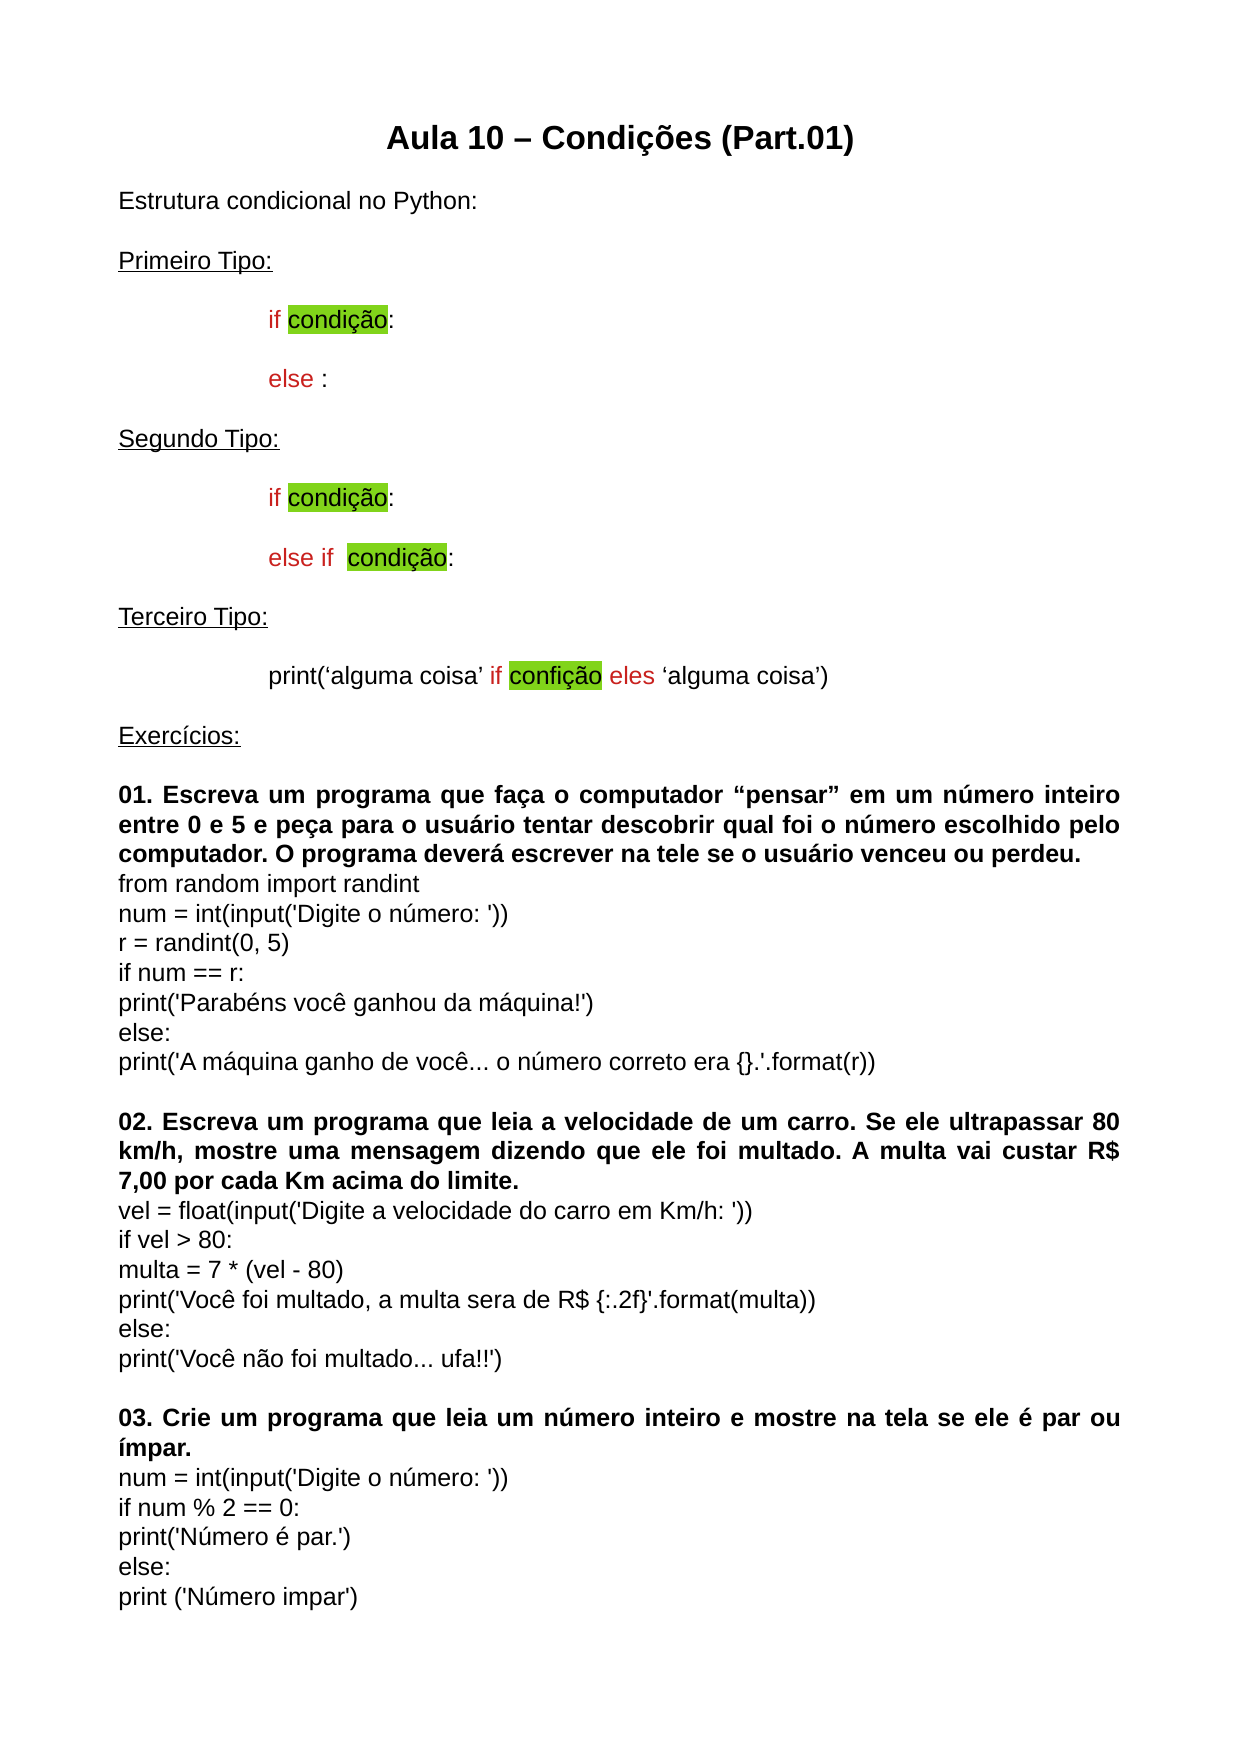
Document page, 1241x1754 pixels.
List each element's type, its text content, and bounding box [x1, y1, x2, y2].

text from random import randint [118, 868, 1122, 898]
text 03. Crie um programa que leia um número inteiro e mostre na tela se ele é par ou ímpar. [118, 1402, 1122, 1462]
text if num == r: [118, 957, 1122, 987]
text 02. Escreva um programa que leia a velocidade de um carro. Se ele ultrapassar 80 km/h, mostre uma mensagem dizendo que ele foi multado. A multa vai custar R$ 7,00 por cada Km acima do limite. [118, 1106, 1122, 1195]
text else: [118, 1313, 1122, 1343]
text print('Parabéns você ganhou da máquina!') [118, 987, 1122, 1017]
text else: [118, 1017, 1122, 1046]
text else if condição: [118, 542, 1122, 571]
text print('Você não foi multado... ufa!!') [118, 1343, 1122, 1373]
text Primeiro Tipo: [118, 245, 1122, 274]
text print('Você foi multado, a multa sera de R$ {:.2f}'.format(multa)) [118, 1284, 1122, 1313]
text vel = float(input('Digite a velocidade do carro em Km/h: ')) [118, 1195, 1122, 1224]
text else : [118, 363, 1122, 393]
text num = int(input('Digite o número: ')) [118, 1462, 1122, 1492]
text if condição: [118, 304, 1122, 334]
text num = int(input('Digite o número: ')) [118, 898, 1122, 927]
text Exercícios: [118, 720, 1122, 749]
text print ('Número impar') [118, 1581, 1122, 1610]
text else: [118, 1551, 1122, 1581]
text if num % 2 == 0: [118, 1492, 1122, 1521]
text print(‘alguma coisa’ if confição eles ‘alguma coisa’) [118, 660, 1122, 690]
text Estrutura condicional no Python: [118, 185, 1122, 215]
text print('Número é par.') [118, 1521, 1122, 1551]
text print('A máquina ganho de você... o número correto era {}.'.format(r)) [118, 1046, 1122, 1076]
text 01. Escreva um programa que faça o computador “pensar” em um número inteiro entre 0 e 5 e peça para o usuário tentar descobrir qual foi o número escolhido pelo computador. O programa deverá escrever na tele se o usuário venceu ou perdeu. [118, 779, 1122, 868]
text r = randint(0, 5) [118, 927, 1122, 957]
text Aula 10 – Condições (Part.01) [118, 118, 1122, 157]
text Terceiro Tipo: [118, 601, 1122, 631]
text Segundo Tipo: [118, 423, 1122, 452]
text if vel > 80: [118, 1224, 1122, 1254]
text if condição: [118, 482, 1122, 512]
text multa = 7 * (vel - 80) [118, 1254, 1122, 1284]
